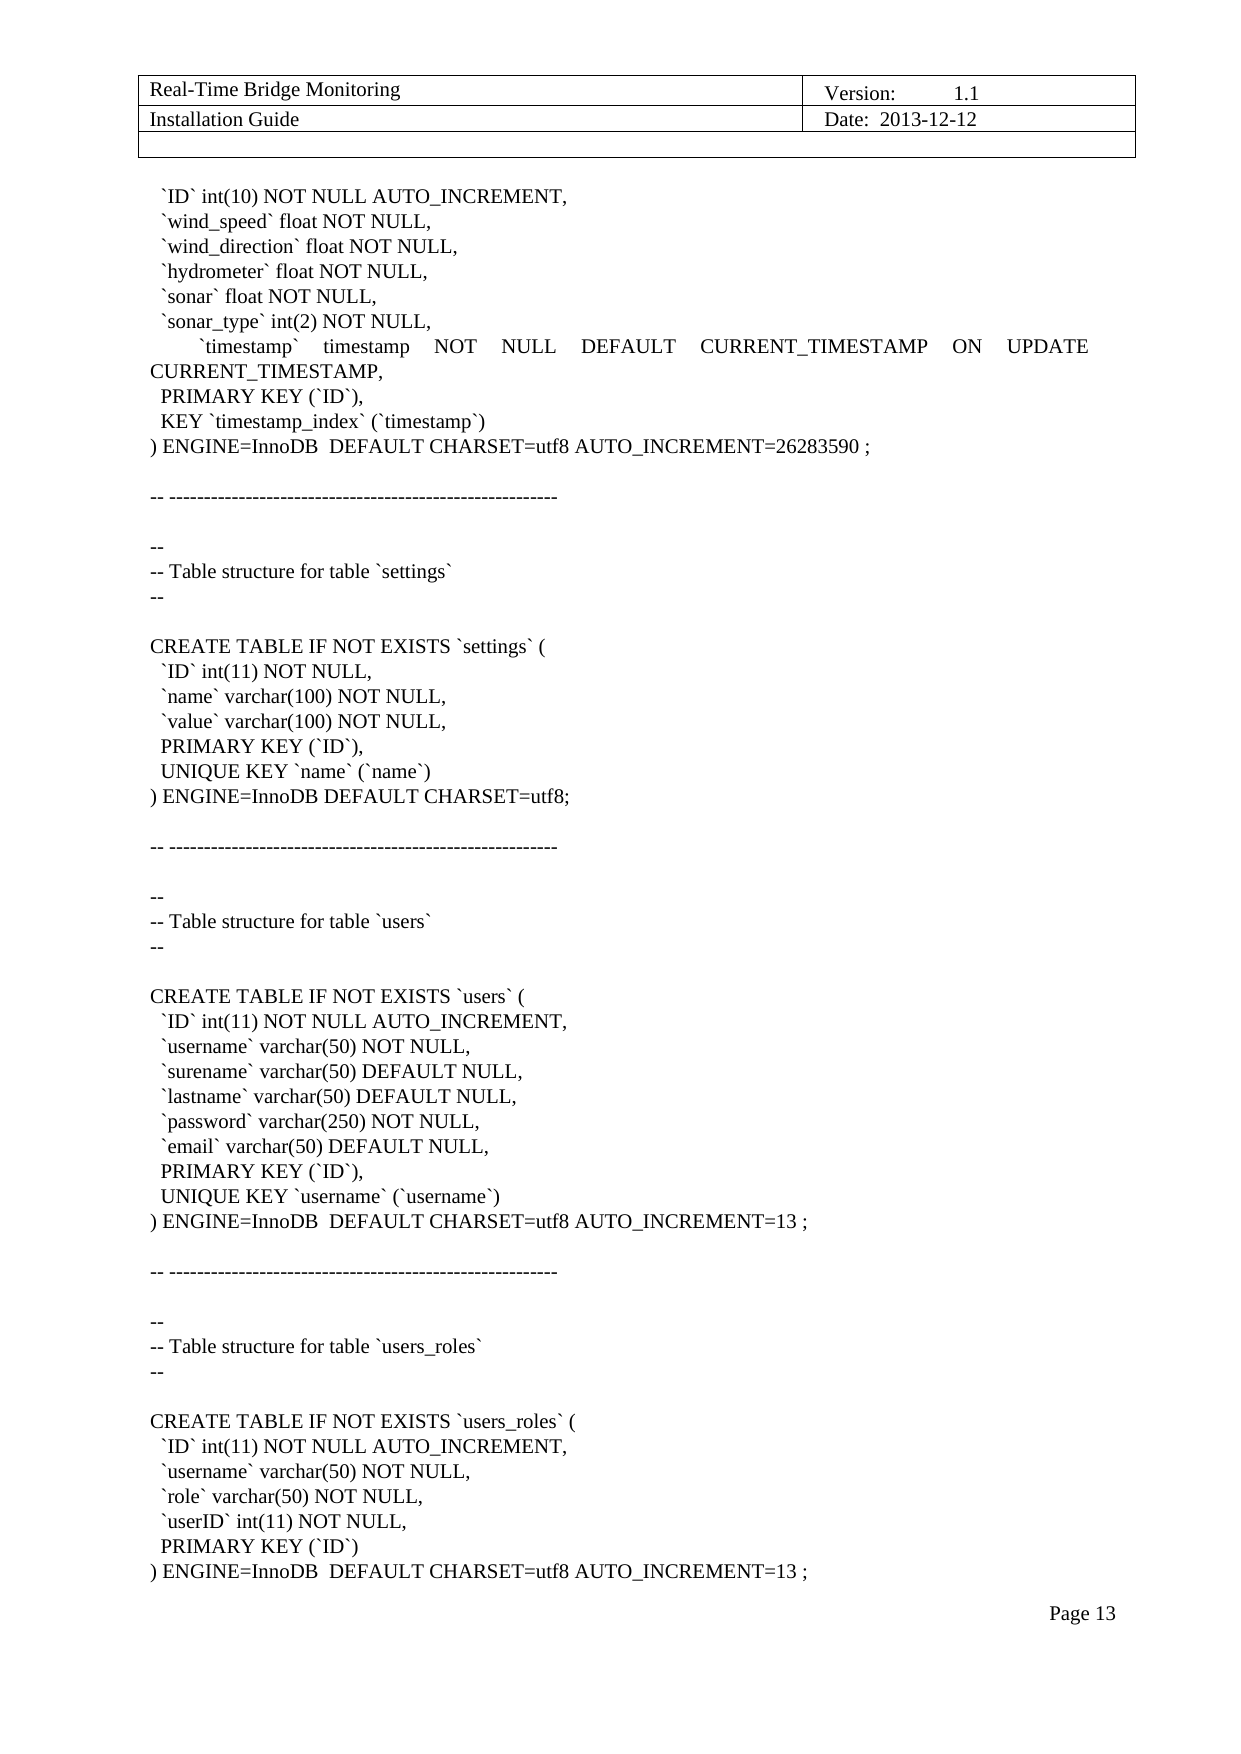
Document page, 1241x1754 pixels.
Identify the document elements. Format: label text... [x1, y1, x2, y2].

text PRIMARY KEY (`ID`), [150, 1158, 1090, 1183]
text `email` varchar(50) DEFAULT NULL, [150, 1133, 1090, 1158]
text PRIMARY KEY (`ID`) [150, 1533, 1090, 1558]
text `wind_speed` float NOT NULL, [150, 208, 1090, 233]
text -- [150, 1308, 1090, 1333]
text -- [150, 583, 1090, 608]
text `value` varchar(100) NOT NULL, [150, 708, 1090, 733]
text -- [150, 883, 1090, 908]
text `surename` varchar(50) DEFAULT NULL, [150, 1058, 1090, 1083]
text ) ENGINE=InnoDB DEFAULT CHARSET=utf8 AUTO_INCREMENT=13 ; [150, 1208, 1090, 1233]
text -- [150, 1358, 1090, 1383]
text -- [150, 933, 1090, 958]
text -- Table structure for table `settings` [150, 558, 1090, 583]
text -- Table structure for table `users_roles` [150, 1333, 1090, 1358]
text `username` varchar(50) NOT NULL, [150, 1458, 1090, 1483]
text -- -------------------------------------------------------- [150, 1258, 1090, 1283]
text `sonar` float NOT NULL, [150, 283, 1090, 308]
text -- [150, 533, 1090, 558]
text `username` varchar(50) NOT NULL, [150, 1033, 1090, 1058]
text -- -------------------------------------------------------- [150, 833, 1090, 858]
text PRIMARY KEY (`ID`), [150, 733, 1090, 758]
text PRIMARY KEY (`ID`), [150, 383, 1090, 408]
text `lastname` varchar(50) DEFAULT NULL, [150, 1083, 1090, 1108]
text CREATE TABLE IF NOT EXISTS `users_roles` ( [150, 1408, 1090, 1433]
text `role` varchar(50) NOT NULL, [150, 1483, 1090, 1508]
text -- Table structure for table `users` [150, 908, 1090, 933]
text `name` varchar(100) NOT NULL, [150, 683, 1090, 708]
text -- -------------------------------------------------------- [150, 483, 1090, 508]
text `timestamp` timestamp NOT NULL DEFAULT CURRENT_TIMESTAMP ON UPDATE CURRENT_TIMESTAMP, [150, 333, 1090, 383]
text `ID` int(11) NOT NULL, [150, 658, 1090, 683]
text KEY `timestamp_index` (`timestamp`) [150, 408, 1090, 433]
text ) ENGINE=InnoDB DEFAULT CHARSET=utf8; [150, 783, 1090, 808]
text ) ENGINE=InnoDB DEFAULT CHARSET=utf8 AUTO_INCREMENT=13 ; [150, 1558, 1090, 1583]
text `password` varchar(250) NOT NULL, [150, 1108, 1090, 1133]
text `ID` int(10) NOT NULL AUTO_INCREMENT, [150, 183, 1090, 208]
text UNIQUE KEY `name` (`name`) [150, 758, 1090, 783]
text CREATE TABLE IF NOT EXISTS `settings` ( [150, 633, 1090, 658]
text CREATE TABLE IF NOT EXISTS `users` ( [150, 983, 1090, 1008]
text `hydrometer` float NOT NULL, [150, 258, 1090, 283]
text ) ENGINE=InnoDB DEFAULT CHARSET=utf8 AUTO_INCREMENT=26283590 ; [150, 433, 1090, 458]
text `ID` int(11) NOT NULL AUTO_INCREMENT, [150, 1008, 1090, 1033]
text `sonar_type` int(2) NOT NULL, [150, 308, 1090, 333]
text `ID` int(11) NOT NULL AUTO_INCREMENT, [150, 1433, 1090, 1458]
text `userID` int(11) NOT NULL, [150, 1508, 1090, 1533]
text `wind_direction` float NOT NULL, [150, 233, 1090, 258]
text UNIQUE KEY `username` (`username`) [150, 1183, 1090, 1208]
